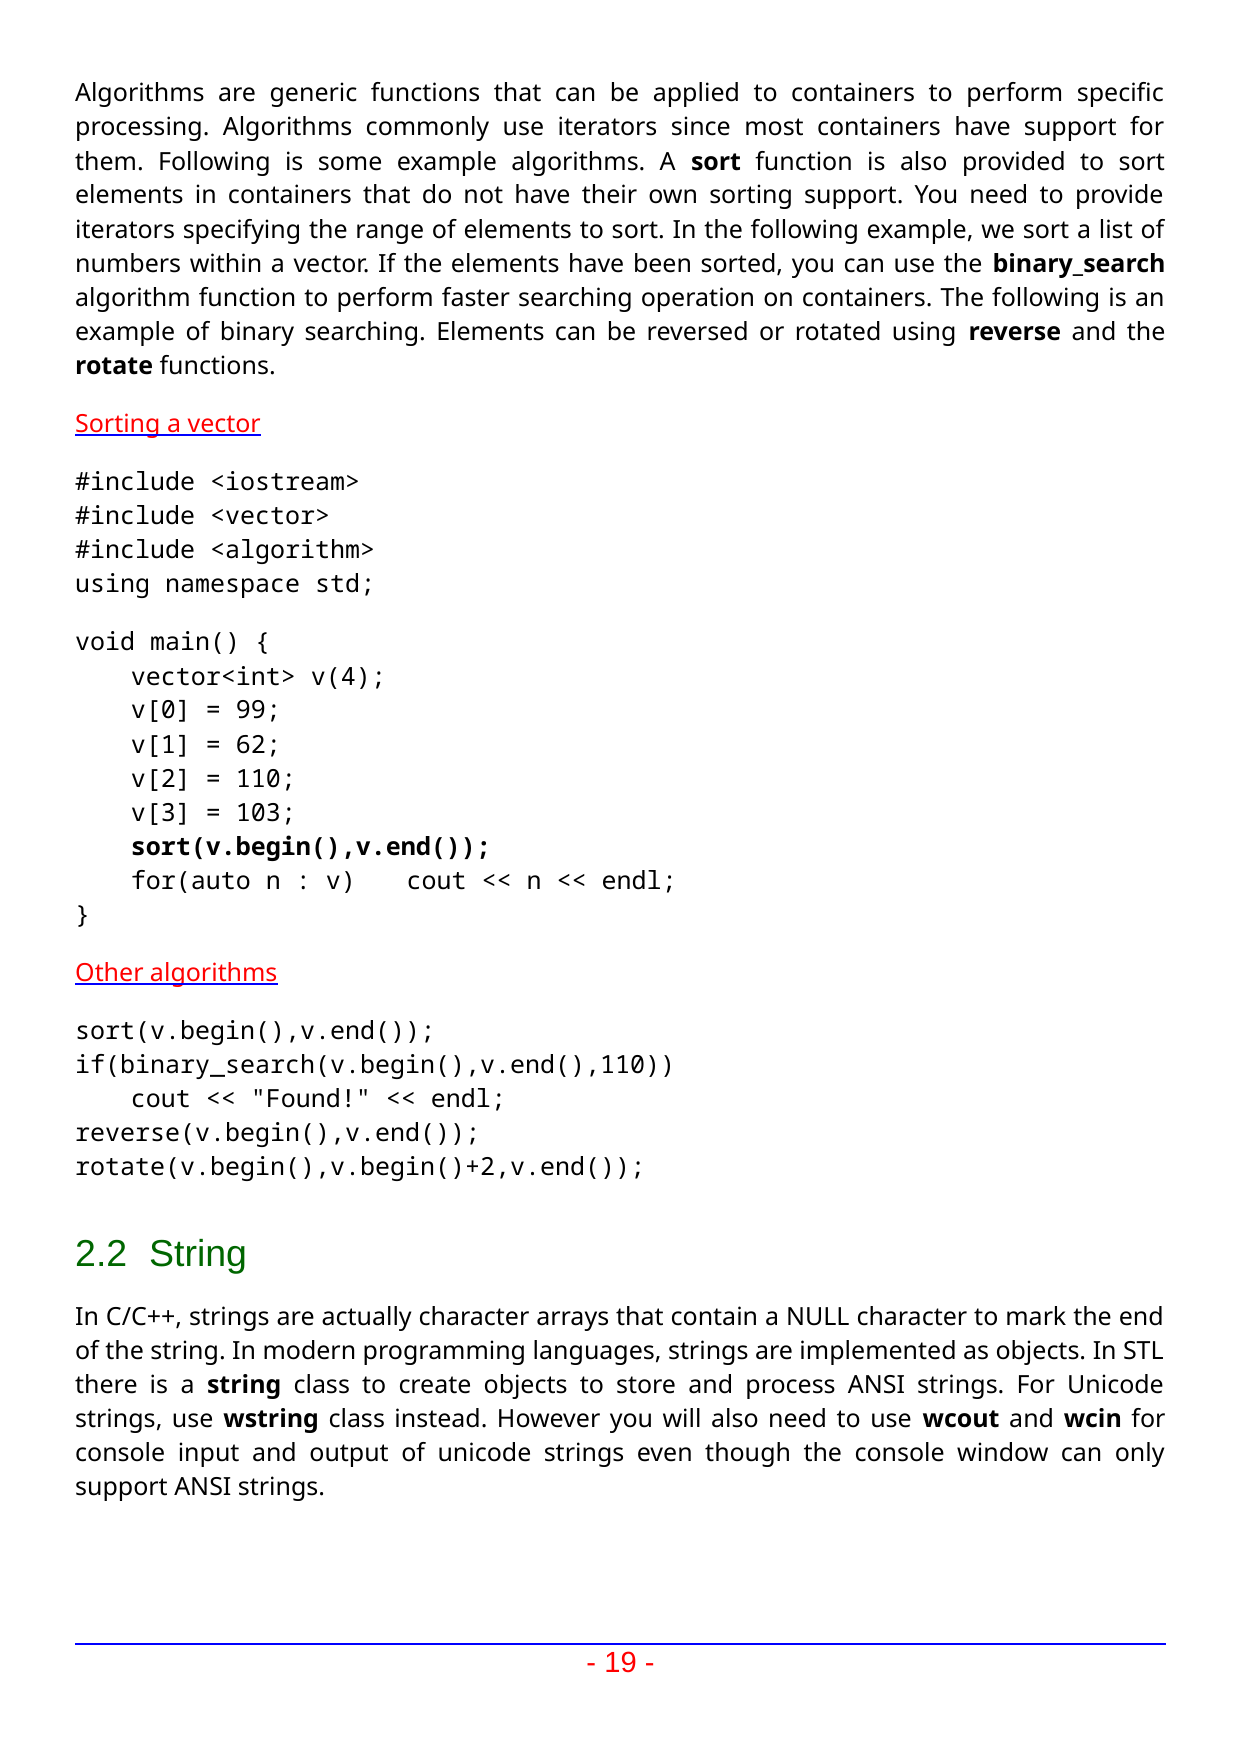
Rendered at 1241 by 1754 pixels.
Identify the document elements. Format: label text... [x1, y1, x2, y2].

text if(binary_search(v.begin(),v.end(),110)) [75, 1047, 1166, 1081]
text Other algorithms [75, 955, 1166, 989]
text sort(v.begin(),v.end()); [75, 828, 1166, 862]
text sort(v.begin(),v.end()); [75, 1013, 1166, 1047]
text cout << "Found!" << endl; [75, 1081, 1166, 1115]
text rotate(v.begin(),v.begin()+2,v.end()); [75, 1149, 1166, 1183]
text #include <algorithm> [75, 532, 1166, 566]
text v[3] = 103; [75, 794, 1166, 828]
text using namespace std; [75, 566, 1166, 600]
text v[1] = 62; [75, 726, 1166, 760]
text #include <iostream> [75, 464, 1166, 498]
text v[0] = 99; [75, 692, 1166, 726]
text vector<int> v(4); [75, 658, 1166, 692]
text for(auto n : v) cout << n << endl; [75, 862, 1166, 897]
text In C/C++, strings are actually character arrays that contain a NULL character to mark the end of the string. In modern programming languages, strings are implemented as objects. In STL there is a string class to create objects to store and process ANSI strings. For Unicode strings, use wstring class instead. However you will also need to use wcout and wcin for console input and output of unicode strings even though the console window can only support ANSI strings. [75, 1298, 1166, 1503]
text reverse(v.begin(),v.end()); [75, 1115, 1166, 1149]
text Algorithms are generic functions that can be applied to containers to perform specific processing. Algorithms commonly use iterators since most containers have support for them. Following is some example algorithms. A sort function is also provided to sort elements in containers that do not have their own sorting support. You need to provide iterators specifying the range of elements to sort. In the following example, we sort a list of numbers within a vector. If the elements have been sorted, you can use the binary_search algorithm function to perform faster searching operation on containers. The following is an example of binary searching. Elements can be reversed or rotated using reverse and the rotate functions. [75, 75, 1166, 382]
text #include <vector> [75, 498, 1166, 532]
text Sorting a vector [75, 406, 1166, 440]
text void main() { [75, 624, 1166, 658]
text v[2] = 110; [75, 760, 1166, 794]
text } [75, 897, 1166, 931]
text 2.2 String [75, 1231, 1166, 1274]
